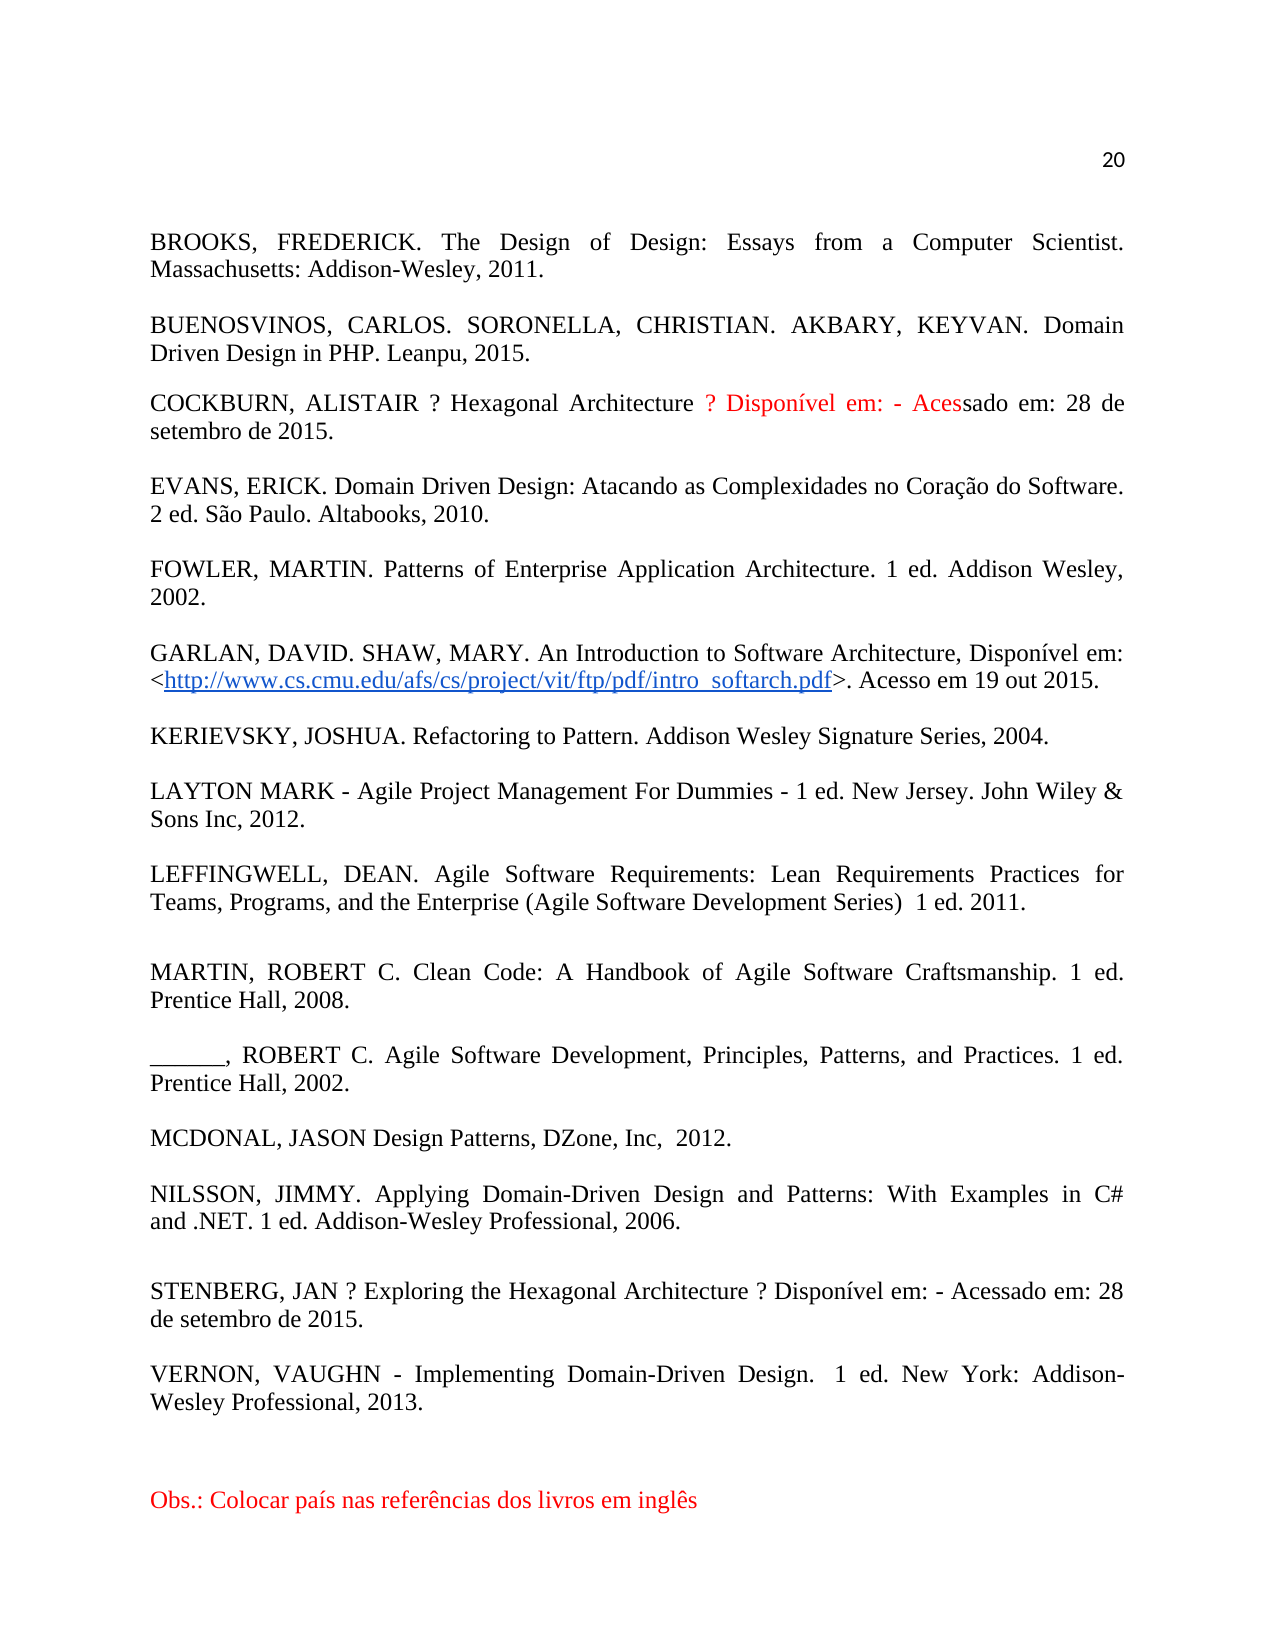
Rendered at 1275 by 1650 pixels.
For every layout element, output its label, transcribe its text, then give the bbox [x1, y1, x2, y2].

text BUENOSVINOS, CARLOS. SORONELLA, CHRISTIAN. AKBARY, KEYVAN. Domain Driven Design in PHP. Leanpu, 2015. [150, 311, 1125, 366]
text NILSSON, JIMMY. Applying Domain-Driven Design and Patterns: With Examples in C# and .NET. 1 ed. Addison-Wesley Professional, 2006. [150, 1180, 1125, 1235]
text LEFFINGWELL, DEAN. Agile Software Requirements: Lean Requirements Practices for Teams, Programs, and the Enterprise (Agile Software Development Series) 1 ed. 2011. [150, 860, 1125, 916]
text KERIEVSKY, JOSHUA. Refactoring to Pattern. Addison Wesley Signature Series, 2004. [150, 722, 1125, 749]
text VERNON, VAUGHN - Implementing Domain-Driven Design. 1 ed. New York: Addison-Wesley Professional, 2013. [150, 1361, 1125, 1416]
text FOWLER, MARTIN. Patterns of Enterprise Application Architecture. 1 ed. Addison Wesley, 2002. [150, 556, 1125, 611]
text MARTIN, ROBERT C. Clean Code: A Handbook of Agile Software Craftsmanship. 1 ed. Prentice Hall, 2008. [150, 958, 1125, 1013]
text STENBERG, JAN ? Exploring the Hexagonal Architecture ? Disponível em: - Acessado em: 28 de setembro de 2015. [150, 1277, 1125, 1333]
text ______, ROBERT C. Agile Software Development, Principles, Patterns, and Practices. 1 ed. Prentice Hall, 2002. [150, 1041, 1125, 1097]
text BROOKS, FREDERICK. The Design of Design: Essays from a Computer Scientist. Massachusetts: Addison-Wesley, 2011. [150, 202, 1125, 283]
text COCKBURN, ALISTAIR ? Hexagonal Architecture ? Disponível em: - Acessado em: 28 de setembro de 2015. [150, 389, 1125, 445]
text Obs.: Colocar país nas referências dos livros em inglês [150, 1486, 1125, 1514]
text LAYTON MARK - Agile Project Management For Dummies - 1 ed. New Jersey. John Wiley & Sons Inc, 2012. [150, 777, 1125, 833]
text GARLAN, DAVID. SHAW, MARY. An Introduction to Software Architecture, Disponível em: <http://www.cs.cmu.edu/afs/cs/project/vit/ftp/pdf/intro_softarch.pdf>. Acesso em 19 out 2015. [150, 639, 1125, 694]
text EVANS, ERICK. Domain Driven Design: Atacando as Complexidades no Coração do Software. 2 ed. São Paulo. Altabooks, 2010. [150, 472, 1125, 528]
text MCDONAL, JASON Design Patterns, DZone, Inc, 2012. [150, 1097, 1125, 1152]
